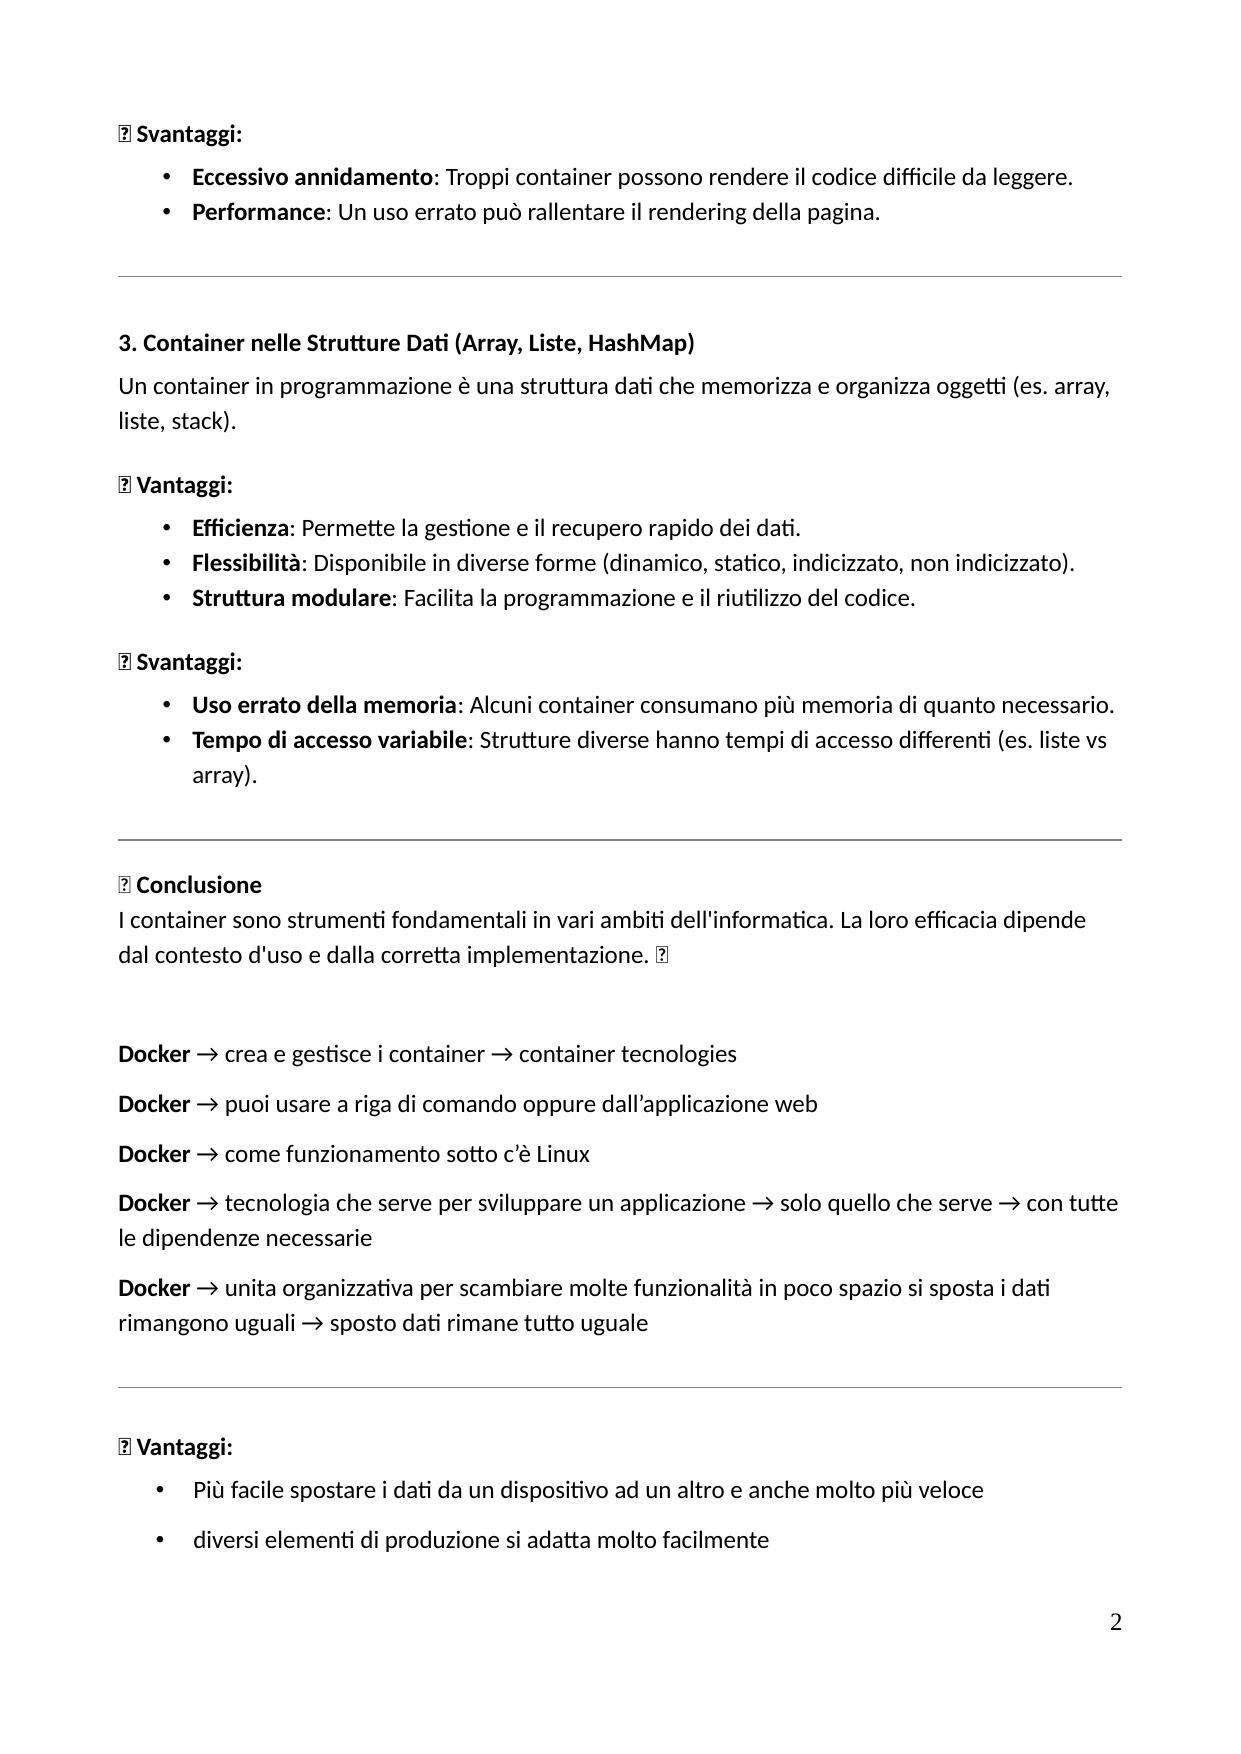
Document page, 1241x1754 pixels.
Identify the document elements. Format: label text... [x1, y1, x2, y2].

text Un container in programmazione è una struttura dati che memorizza e organizza oggetti (es. array, liste, stack). [118, 370, 1122, 436]
text 💡 Conclusione I container sono strumenti fondamentali in vari ambiti dell'informatica. La loro efficacia dipende dal contesto d'uso e dalla corretta implementazione. 🚀 [118, 869, 1122, 970]
text Docker → puoi usare a riga di comando oppure dall’applicazione web [118, 1088, 1122, 1119]
text Docker → crea e gestisce i container → container tecnologies [118, 1038, 1122, 1069]
text Docker → come funzionamento sotto c’è Linux [118, 1138, 1122, 1168]
text Docker → tecnologia che serve per sviluppare un applicazione → solo quello che serve → con tutte le dipendenze necessarie [118, 1187, 1122, 1253]
list diversi elementi di produzione si adatta molto facilmente [156, 1524, 1122, 1554]
list Struttura modulare: Facilita la programmazione e il riutilizzo del codice. [162, 582, 1122, 613]
subtitle ❌ Svantaggi: [118, 118, 1122, 149]
list Efficienza: Permette la gestione e il recupero rapido dei dati. [162, 512, 1122, 543]
subtitle ✅ Vantaggi: [118, 1431, 1122, 1462]
subtitle 3. Container nelle Strutture Dati (Array, Liste, HashMap) [118, 327, 1122, 357]
list Tempo di accesso variabile: Strutture diverse hanno tempi di accesso differenti (es. liste vs array). [162, 724, 1122, 790]
list Più facile spostare i dati da un dispositivo ad un altro e anche molto più veloce [156, 1474, 1122, 1505]
list Eccessivo annidamento: Troppi container possono rendere il codice difficile da leggere. [162, 161, 1122, 192]
subtitle ✅ Vantaggi: [118, 469, 1122, 500]
text Docker → unita organizzativa per scambiare molte funzionalità in poco spazio si sposta i dati rimangono uguali → sposto dati rimane tutto uguale [118, 1272, 1122, 1337]
subtitle ❌ Svantaggi: [118, 646, 1122, 677]
list Performance: Un uso errato può rallentare il rendering della pagina. [162, 196, 1122, 227]
list Uso errato della memoria: Alcuni container consumano più memoria di quanto necessario. [162, 689, 1122, 720]
list Flessibilità: Disponibile in diverse forme (dinamico, statico, indicizzato, non indicizzato). [162, 547, 1122, 578]
